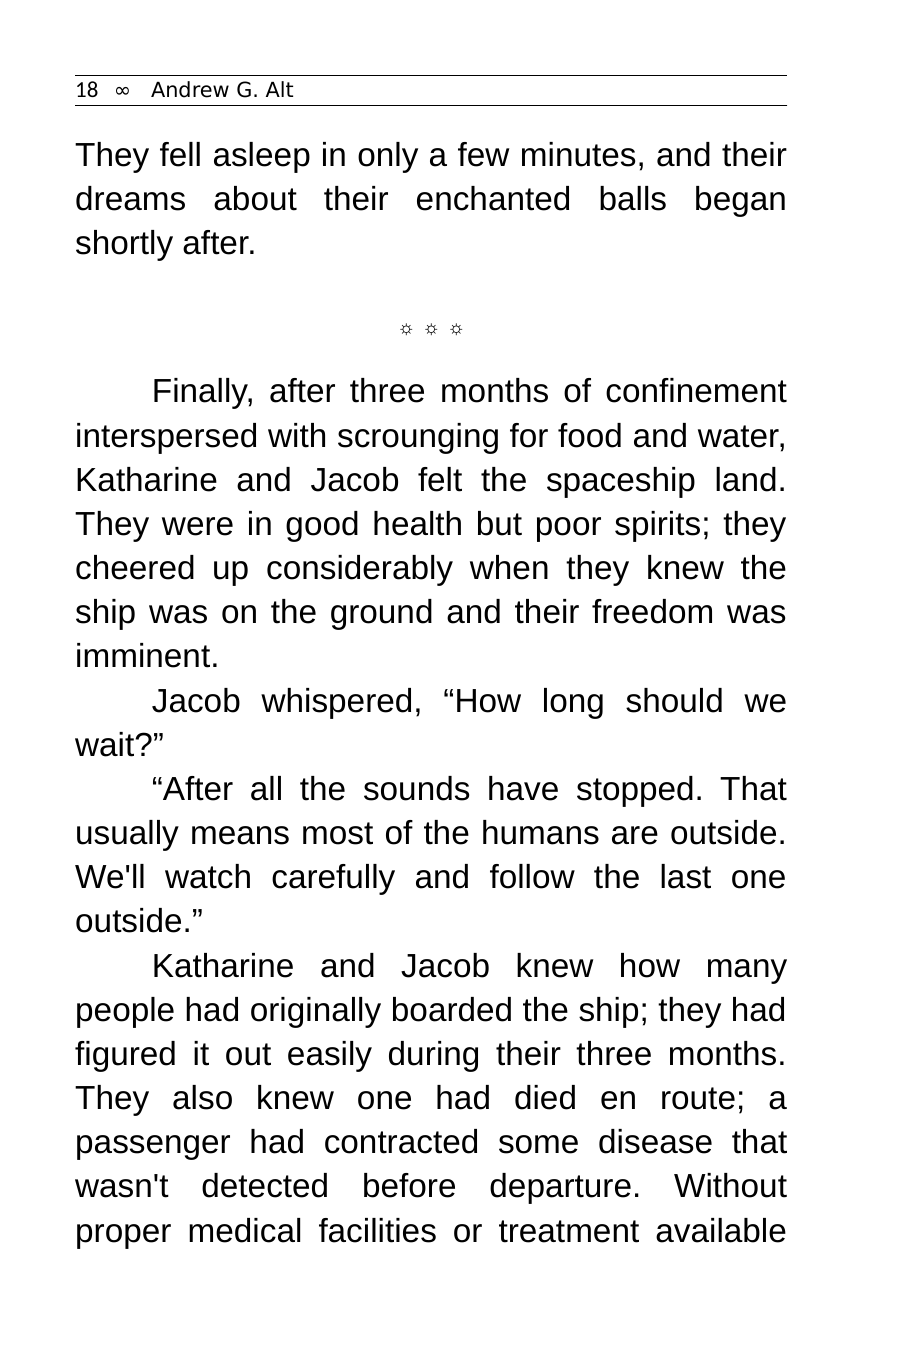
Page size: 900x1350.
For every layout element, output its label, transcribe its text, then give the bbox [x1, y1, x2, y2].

text “After all the sounds have stopped. That usually means most of the humans are outside. We'll watch carefully and follow the last one outside.” [75, 769, 787, 940]
text ☼ ☼ ☼ [75, 317, 787, 341]
text They fell asleep in only a few minutes, and their dreams about their enchanted balls began shortly after. [75, 135, 787, 262]
text Finally, after three months of confinement interspersed with scrounging for food and water, Katharine and Jacob felt the spaceship land. They were in good health but poor spirits; they cheered up considerably when they knew the ship was on the ground and their freedom was imminent. [75, 372, 787, 675]
text Katharine and Jacob knew how many people had originally boarded the ship; they had figured it out easily during their three months. They also knew one had died en route; a passenger had contracted some disease that wasn't detected before departure. Without proper medical facilities or treatment available [75, 946, 787, 1249]
text Jacob whispered, “How long should we wait?” [75, 681, 787, 763]
